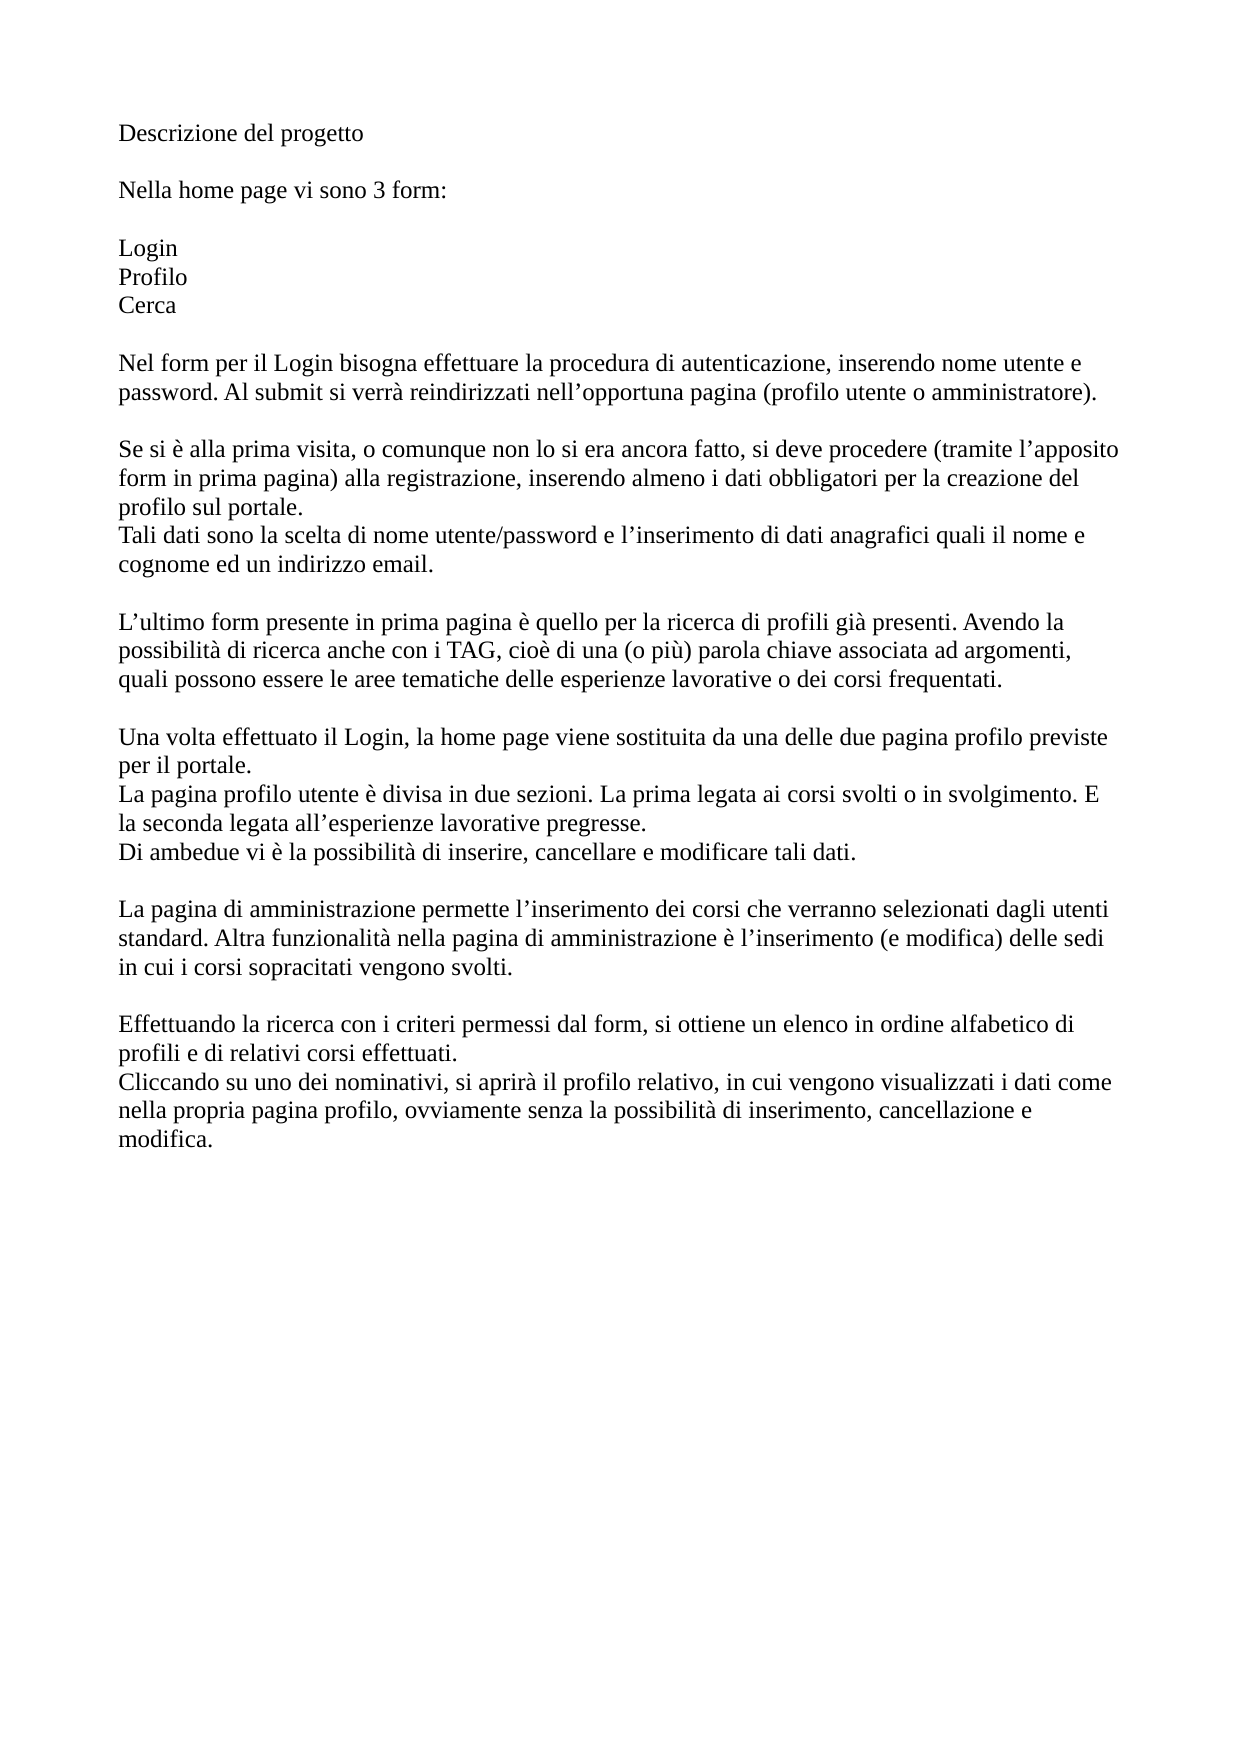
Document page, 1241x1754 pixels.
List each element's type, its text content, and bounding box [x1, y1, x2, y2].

text Profilo [118, 262, 1122, 291]
text Effettuando la ricerca con i criteri permessi dal form, si ottiene un elenco in ordine alfabetico di profili e di relativi corsi effettuati. [118, 1009, 1122, 1067]
text Tali dati sono la scelta di nome utente/password e l’inserimento di dati anagrafici quali il nome e cognome ed un indirizzo email. [118, 521, 1122, 578]
text L’ultimo form presente in prima pagina è quello per la ricerca di profili già presenti. Avendo la possibilità di ricerca anche con i TAG, cioè di una (o più) parola chiave associata ad argomenti, quali possono essere le aree tematiche delle esperienze lavorative o dei corsi frequentati. [118, 607, 1122, 693]
text La pagina profilo utente è divisa in due sezioni. La prima legata ai corsi svolti o in svolgimento. E la seconda legata all’esperienze lavorative pregresse. [118, 779, 1122, 837]
text Nella home page vi sono 3 form: [118, 176, 1122, 204]
text La pagina di amministrazione permette l’inserimento dei corsi che verranno selezionati dagli utenti standard. Altra funzionalità nella pagina di amministrazione è l’inserimento (e modifica) delle sedi in cui i corsi sopracitati vengono svolti. [118, 894, 1122, 981]
text Di ambedue vi è la possibilità di inserire, cancellare e modificare tali dati. [118, 837, 1122, 866]
text Login [118, 233, 1122, 262]
text Cliccando su uno dei nominativi, si aprirà il profilo relativo, in cui vengono visualizzati i dati come nella propria pagina profilo, ovviamente senza la possibilità di inserimento, cancellazione e modifica. [118, 1067, 1122, 1153]
text Cerca [118, 291, 1122, 319]
text Se si è alla prima visita, o comunque non lo si era ancora fatto, si deve procedere (tramite l’apposito form in prima pagina) alla registrazione, inserendo almeno i dati obbligatori per la creazione del profilo sul portale. [118, 434, 1122, 521]
text Descrizione del progetto [118, 118, 1122, 147]
text Nel form per il Login bisogna effettuare la procedura di autenticazione, inserendo nome utente e password. Al submit si verrà reindirizzati nell’opportuna pagina (profilo utente o amministratore). [118, 348, 1122, 406]
text Una volta effettuato il Login, la home page viene sostituita da una delle due pagina profilo previste per il portale. [118, 722, 1122, 779]
